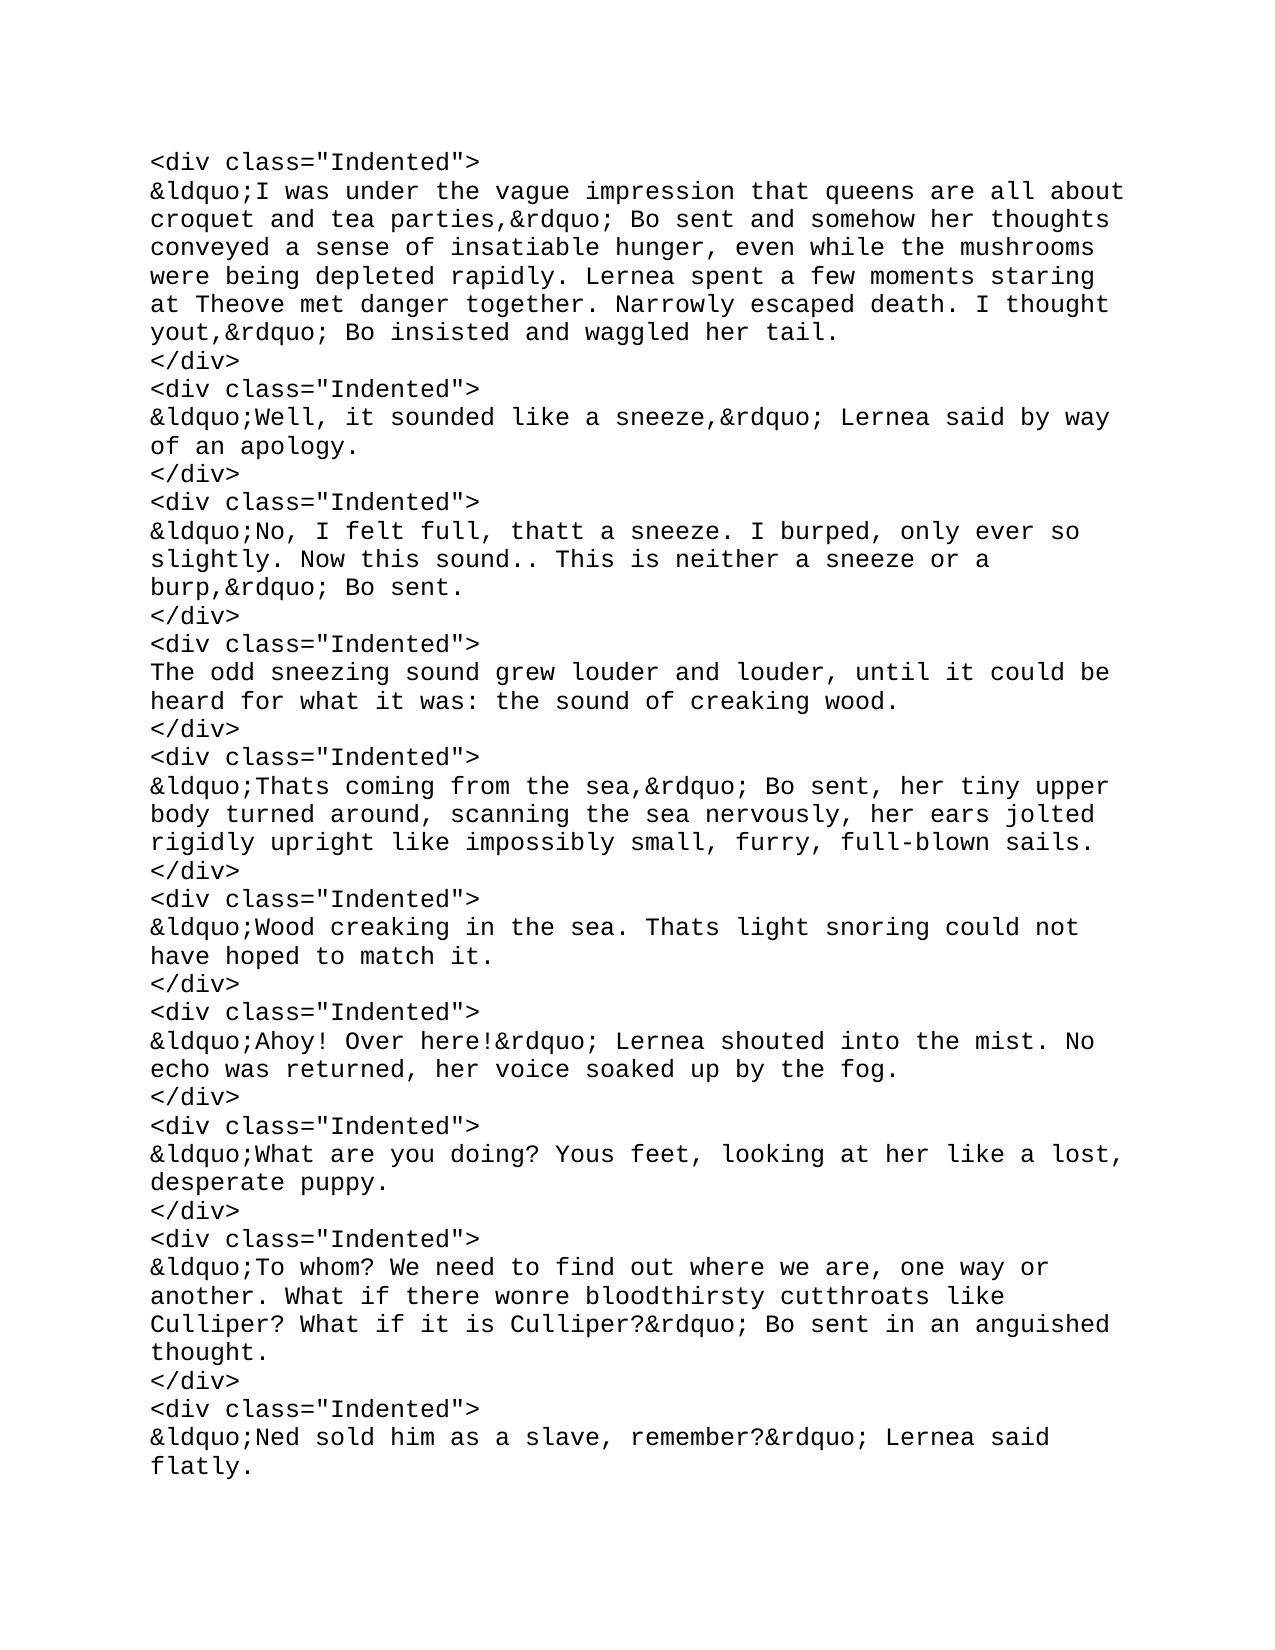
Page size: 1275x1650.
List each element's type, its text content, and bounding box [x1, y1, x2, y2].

text </div> [150, 1085, 1125, 1113]
text The odd sneezing sound grew louder and louder, until it could be heard for what it was: the sound of creaking wood. [150, 660, 1125, 717]
text <div class="Indented"> [150, 1113, 1125, 1142]
text </div> [150, 717, 1125, 745]
text </div> [150, 1198, 1125, 1227]
text &ldquo;Ned sold him as a slave, remember?&rdquo; Lernea said flatly. [150, 1425, 1125, 1482]
text <div class="Indented"> [150, 490, 1125, 518]
text </div> [150, 972, 1125, 1000]
text <div class="Indented"> [150, 632, 1125, 660]
text <div class="Indented"> [150, 887, 1125, 915]
text </div> [150, 348, 1125, 377]
text <div class="Indented"> [150, 377, 1125, 405]
text &ldquo;No, I felt full, thatt a sneeze. I burped, only ever so slightly. Now this sound.. This is neither a sneeze or a burp,&rdquo; Bo sent. [150, 518, 1125, 603]
text &ldquo;Thats coming from the sea,&rdquo; Bo sent, her tiny upper body turned around, scanning the sea nervously, her ears jolted rigidly upright like impossibly small, furry, full-blown sails. [150, 773, 1125, 858]
text <div class="Indented"> [150, 1000, 1125, 1028]
text </div> [150, 603, 1125, 632]
text &ldquo;What are you doing? Yous feet, looking at her like a lost, desperate puppy. [150, 1142, 1125, 1198]
text </div> [150, 462, 1125, 490]
text &ldquo;Ahoy! Over here!&rdquo; Lernea shouted into the mist. No echo was returned, her voice soaked up by the fog. [150, 1028, 1125, 1085]
text <div class="Indented"> [150, 1397, 1125, 1425]
text &ldquo;Well, it sounded like a sneeze,&rdquo; Lernea said by way of an apology. [150, 405, 1125, 462]
text </div> [150, 1368, 1125, 1397]
text &ldquo;To whom? We need to find out where we are, one way or another. What if there wonre bloodthirsty cutthroats like Culliper? What if it is Culliper?&rdquo; Bo sent in an anguished thought. [150, 1255, 1125, 1368]
text <div class="Indented"> [150, 745, 1125, 773]
text &ldquo;Wood creaking in the sea. Thats light snoring could not have hoped to match it. [150, 915, 1125, 972]
text &ldquo;I was under the vague impression that queens are all about croquet and tea parties,&rdquo; Bo sent and somehow her thoughts conveyed a sense of insatiable hunger, even while the mushrooms were being depleted rapidly. Lernea spent a few moments staring at Theove met danger together. Narrowly escaped death. I thought yout,&rdquo; Bo insisted and waggled her tail. [150, 178, 1125, 348]
text </div> [150, 858, 1125, 887]
text <div class="Indented"> [150, 1227, 1125, 1255]
text <div class="Indented"> [150, 150, 1125, 178]
